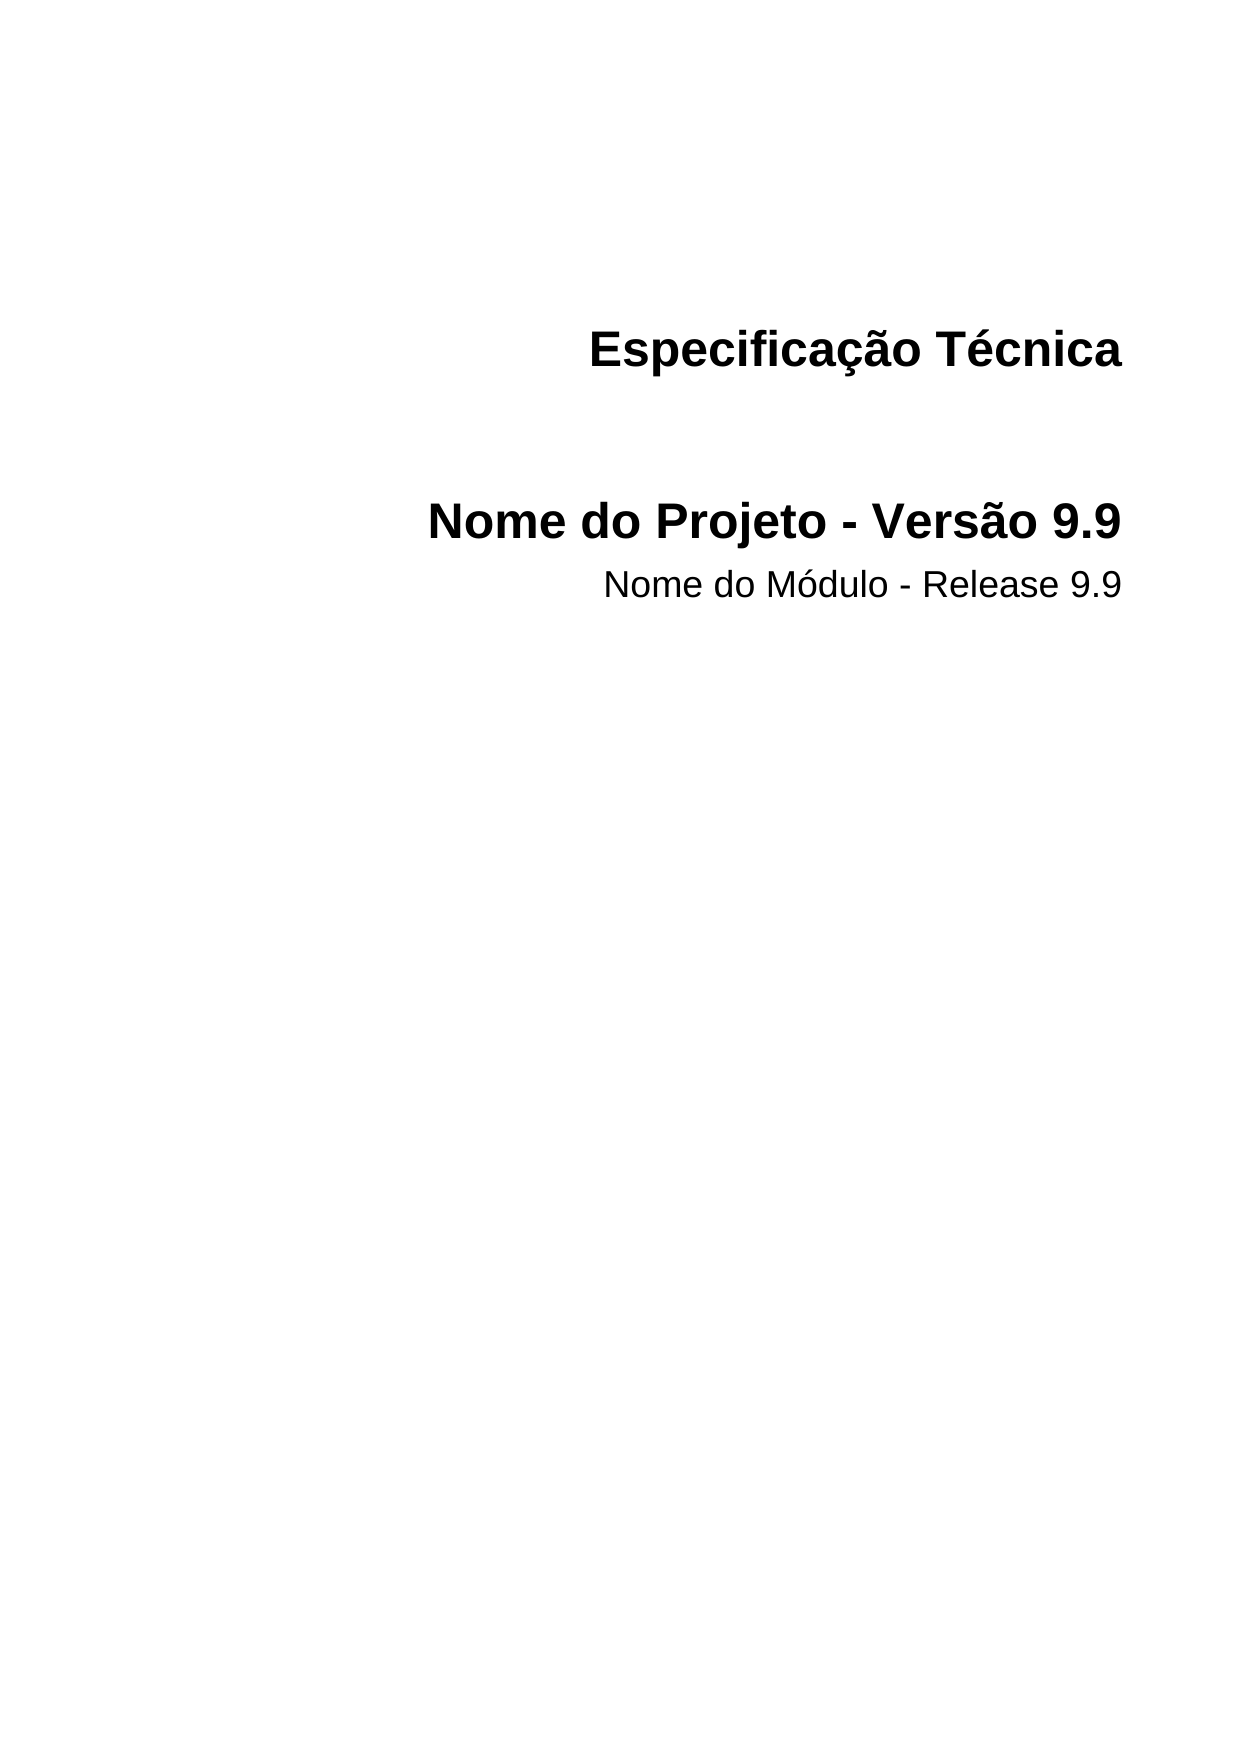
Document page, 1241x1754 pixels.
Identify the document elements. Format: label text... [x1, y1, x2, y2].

title Especificação Técnica [118, 319, 1122, 377]
title Nome do Projeto - Versão 9.9 [118, 492, 1122, 549]
title Nome do Módulo - Release 9.9 [118, 562, 1122, 605]
